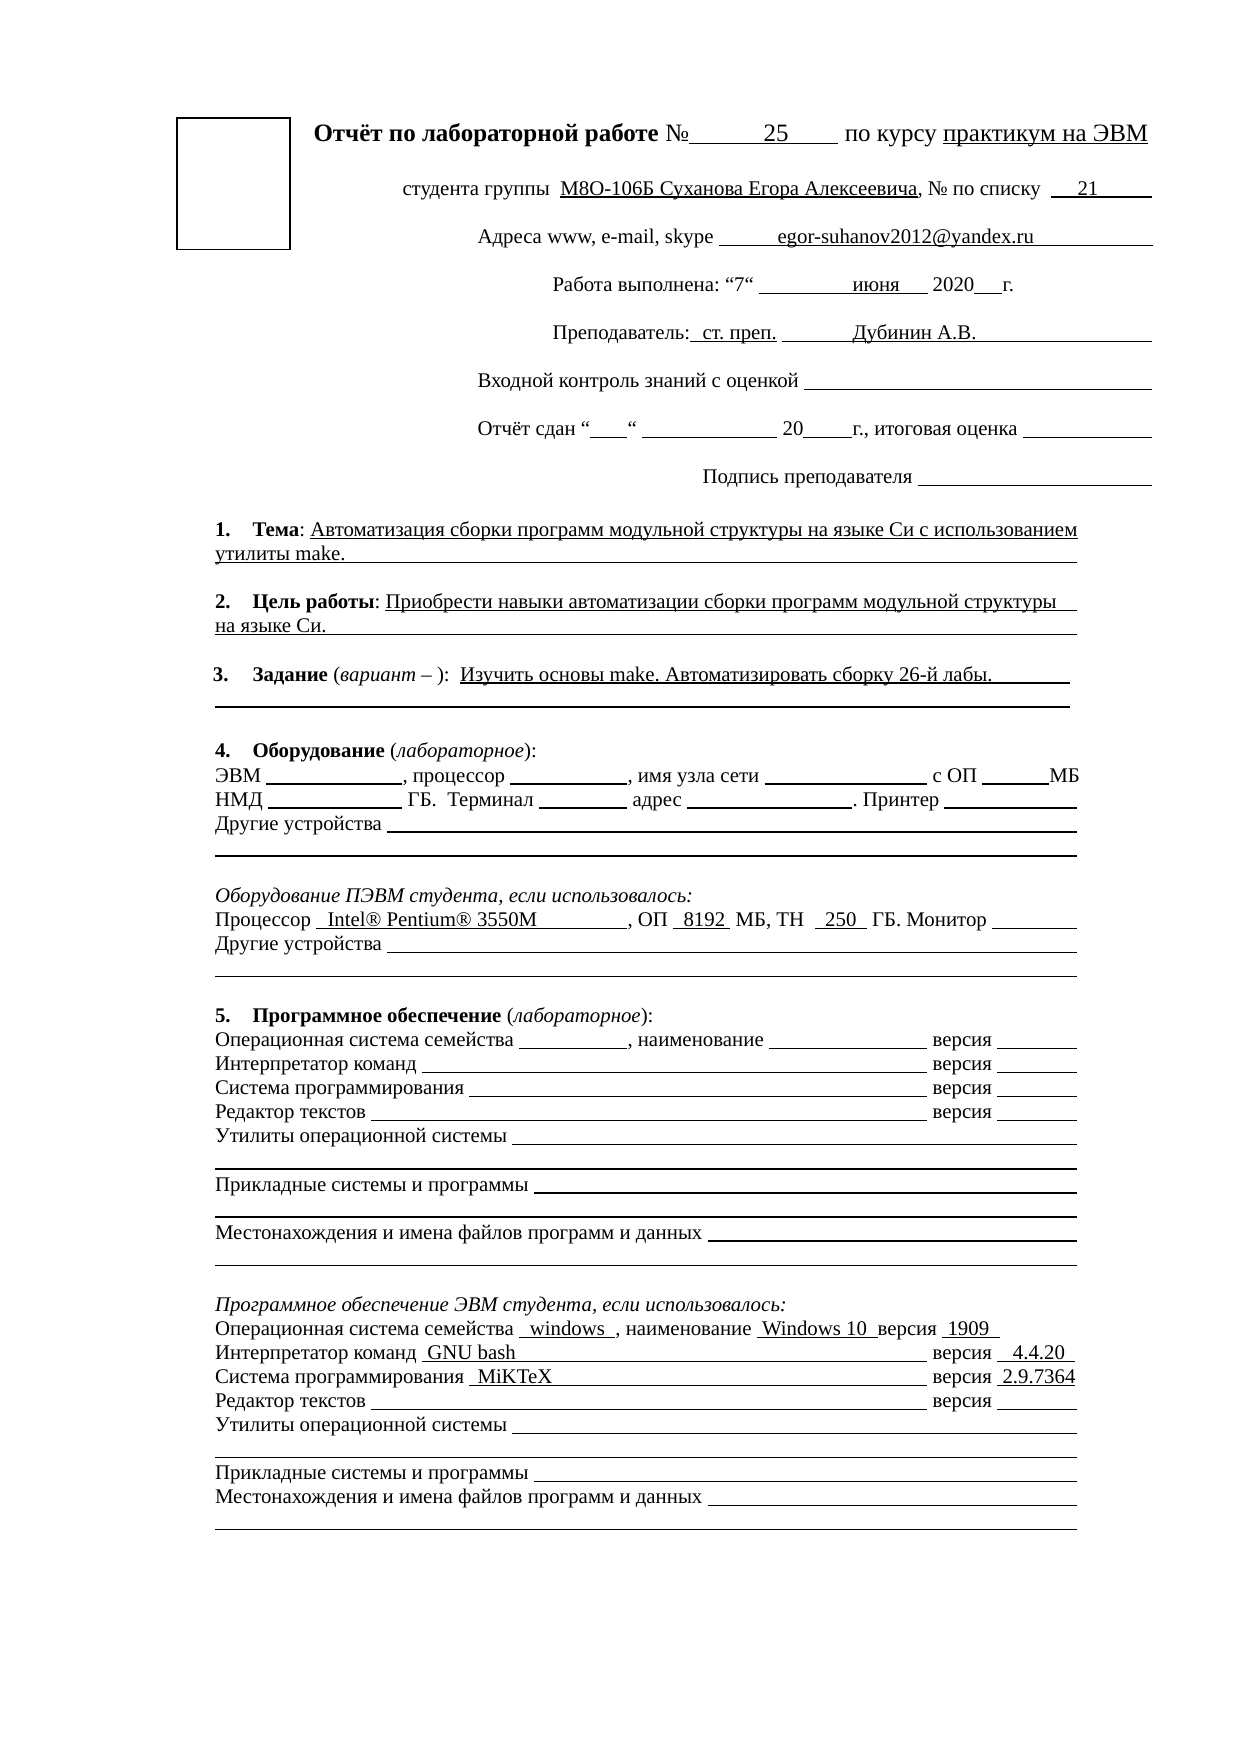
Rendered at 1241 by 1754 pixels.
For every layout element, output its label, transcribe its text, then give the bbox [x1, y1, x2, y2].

text Система программирования версия [215, 1075, 1152, 1099]
table_header Отчёт по лабораторной работе № 25 по курсу практикум на ЭВМ студента группы М8О-106Б Суханова Егора Алексеевича, № по списку 21 Адреса www, e-mail, skype egor-suhanov2012@yandex.ru Работа выполнена: “7“ июня 2020 г. Преподаватель: ст. преп. Дубинин А.В. Входной контроль знаний с оценкой Отчёт сдан “ “ 20 г., итоговая оценка Подпись преподавателя [313, 118, 1152, 488]
text Редактор текстов версия [215, 1388, 1152, 1412]
text Редактор текстов версия [215, 1099, 1152, 1123]
table_header [166, 118, 313, 488]
text Система программирования MiKTeX версия 2.9.7364 [215, 1364, 1152, 1388]
text Прикладные системы и программы [215, 1172, 1152, 1220]
list Задание (вариант – ): Изучить основы make. Автоматизировать сборку 26-й лабы. [213, 662, 1075, 710]
list Цель работы: Приобрести навыки автоматизации сборки программ модульной структуры на языке Си. [215, 589, 1152, 637]
text Местонахождения и имена файлов программ и данных [215, 1484, 1152, 1532]
text Утилиты операционной системы [215, 1123, 1152, 1172]
text Операционная система семейства , наименование версия [215, 1027, 1152, 1051]
text Интерпретатор команд GNU bash версия 4.4.20 [215, 1340, 1152, 1364]
text Оборудование ПЭВМ студента, если использовалось: [215, 883, 1152, 907]
text Интерпретатор команд версия [215, 1051, 1152, 1075]
text Местонахождения и имена файлов программ и данных [215, 1220, 1152, 1268]
list Оборудование (лабораторное): [215, 738, 1152, 762]
text Операционная система семейства windows , наименование Windows 10 версия 1909 [215, 1316, 1152, 1340]
text Программное обеспечение ЭВМ студента, если использовалось:­ [215, 1292, 1152, 1316]
list Тема: Автоматизация сборки программ модульной структуры на языке Си с использованием утилиты make. [215, 517, 1152, 565]
text Другие устройства [215, 811, 1152, 859]
text Процессор Intel® Pentium® 3550M , ОП 8192 МБ, ТН 250 ГБ. Монитор [215, 907, 1152, 931]
list Программное обеспечение (лабораторное): [215, 1003, 1152, 1027]
text Другие устройства [215, 931, 1152, 979]
text НМД ГБ. Терминал адрес . Принтер [215, 787, 1152, 811]
text Утилиты операционной системы [215, 1412, 1152, 1460]
text ЭВМ , процессор , имя узла сети с ОП МБ [215, 762, 1152, 787]
text Прикладные системы и программы [215, 1460, 1152, 1484]
